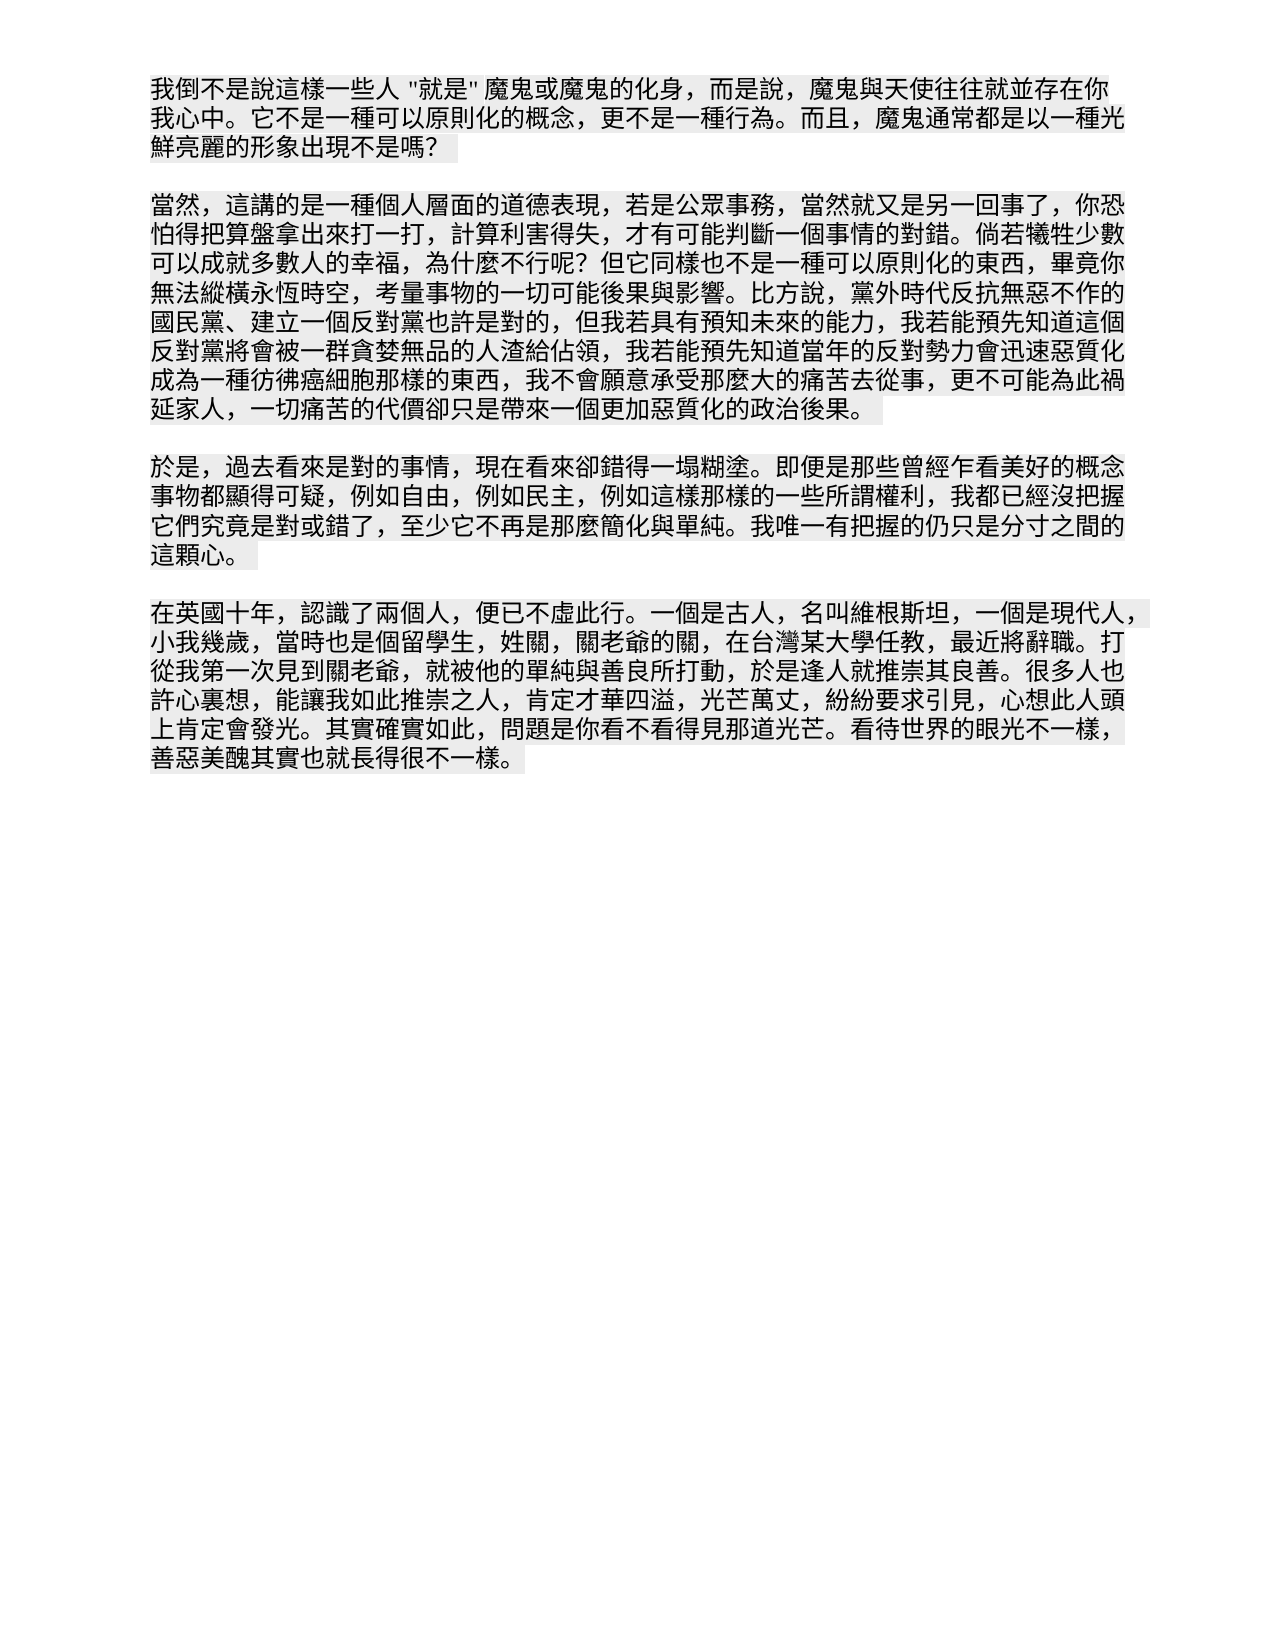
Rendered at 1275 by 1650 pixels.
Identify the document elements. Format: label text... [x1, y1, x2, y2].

text 怎麼看待道德當然沒有個必然標準。不過，我是這麼看的： 底線當然還是要有的，但它不會是一種行為主義的概念，因為，同一種行為本身，善惡卻很可能大不同。比方說林肯也發起戰爭，應該不會有人因此說他是個人渣，不會把他和布希或柯林頓、希拉蕊以及歐巴馬等等這些無恥惡棍等量齊觀。這意味著，道德並不是蘊藏在行為裡頭；一樣是殺人，善惡大不同，微妙居心恐怕才是善惡的載體。在這個意義上，你也許可以說我投了康德一票。 在道德上，我始終有一個強烈想法就是 "反原則化"。簡單說，道德不該是一種可以像科學那樣定性定量進而加以公式化或原則化的東西。相反地，它比較接近美，或者對我來說，它其實就是美本身，善惡無非就是美醜，但你終究沒法給美寫出一道公式或原則。它不但無法原則化，甚至許多時候出不了方寸之間，所謂情人眼裡出西施。我身邊好多美不勝收的東西，在旁人眼裡卻只是一堆垃圾。比方說我有幾個毬果，這東西公園裏多得是，要多少有多少，但這些毬果對我而言卻極其珍貴，它們是我住在英國十年之中從維根斯坦的墳上撿來的。 道德就跟美一樣，難以言喻。你看到一朵花很美，美在哪？你根本說不上來。某個人很好，好在哪？你其實也一樣說不上來。一個好人絕不是沒有前科的人，也不是做好事的人，反之亦然。一個人渣，也絕不是做奸犯科的人，相反地，他們幹的好事可多了呢。你看，台灣那些進步界的人，或什麼有理想有理念的什麼公共型知識分子或政治人物，越是光鮮亮麗者，人渣等級往往越高。也許你會納悶，他們到底幹了什麼違法之事？當然沒有。就算有，其實也根本不是重點。也許你又會說，那我怎麼看不見他們的卑鄙醜陋呢？當然看不見，因為你跟我看世界的眼光不一樣。在你看來美不勝收令人仰慕的人事物，在我看來卻很可能齷齪不堪。反之亦然。 我特別喜歡波蘭斯基的 “失嬰記“，對裡面那些魔鬼印象深刻，真是邪惡到爆。但這樣一些魔鬼卻如此尋常而溫馨，充斥生活四周。就在此時此刻，就在這擁擠不堪的火車上，就在我於混亂人群中艱難地用手機寫這些留言的同時，我的眼前就有一隻 "魔鬼"，是個富婆，全身上下穿金戴銀，連指甲都上了顏色，頤指氣使高談闊論，整個車廂都可以聽到她演說一般的 "聊天"；從高雄上車開始，以至少80分貝的音量一直講講講，嘴巴沒有一秒鐘合上，一直講到都快台中了還在講，毫無疲態，講她的員工，講她的環遊世界之旅，講她的幾十萬名牌包，講她每天泡牛奶溫泉保養肌膚，講無數八卦……。重點不是她講了些什麼內容，重點也不是她干擾了公共安寧，重點不是任何行為本身，重點是那樣一種 "嘴臉"，那樣一種我根本說不上來、難以言喻的神情態度所反映的心思與心態實在令人作嘔。 這三天，我差點打破金氏世界記錄，創下三天不睡覺連續開車60幾個小時超過兩千公里的世界記錄。後來體力不支，沒能創下記錄，改搭統聯接駁火車。之所以會有此一環島兩圈的驚人壯舉，說來你也許不信，不過就是因為某些人的一種難以言喻的微妙心機所致，於己無利，於我卻有大害，整整折磨了我三天，就只為了做一件其實頂多三分鐘而且根本不需出門就可以完成的事，而我卻被迫得花上三天不眠不休來回開車搭車兩千公里才能完成。 我從幾天前在電話中第一次跟對方通話，我就知道我完蛋了，有得折騰了，我顯然遇到一個 "魔鬼" 了，雖然這個魔鬼只是個年僅二十多歲的小女生，應該沒有殺人強姦的前科才對。而且，事實上你甚至說不出來她到底做了什麼壞事，她頂多只是稍微歪曲了一些訊息來操弄某個事情而已，為的是什麼呢？也許是為了讓自己少蓋一個章，少曬一分鐘太陽，少爬幾個階梯。多偷一點懶，如此而已。重點是：她不會在乎為了她的這麼一點點根本微不足道的利益，將會造成別人巨大的身體痛苦和鉅額的金錢損失。 如果你在台灣開車，你更會發現魔鬼滿街跑。對一己根本毫無利益可言的事，哪怕頂多只是讓自己快上一秒鐘，人們也往往根本不會在乎讓你因此賠上一條命。老實說，我常感到很心寒，覺得人心真的很可怕，很可悲，自私到爆，至少在華人社會裏每天都有這種感覺，常常讓我想到失嬰記裡那些表面上很溫馨很熱心的魔鬼。她們事實上並沒有任何偽裝，她們的邪惡其實就存在她們尋常無奇的日常行為裡頭，重點是你看不看得見那樣一種邪惡。 善良也一樣，它甚至有可能就存在所謂壞事裡頭，重點是你看不看得見。不管善惡美醜，我是能看得一清二楚的，經常為此神往，或為此起惆悵，甚至為此真的很想殺人以洩心頭之恨。善與惡，美與醜，居然就存在這方寸之間。 我倒不是說這樣一些人 "就是" 魔鬼或魔鬼的化身，而是說，魔鬼與天使往往就並存在你我心中。它不是一種可以原則化的概念，更不是一種行為。而且，魔鬼通常都是以一種光鮮亮麗的形象出現不是嗎？ 當然，這講的是一種個人層面的道德表現，若是公眾事務，當然就又是另一回事了，你恐怕得把算盤拿出來打一打，計算利害得失，才有可能判斷一個事情的對錯。倘若犧牲少數可以成就多數人的幸福，為什麼不行呢？但它同樣也不是一種可以原則化的東西，畢竟你無法縱橫永恆時空，考量事物的一切可能後果與影響。比方說，黨外時代反抗無惡不作的國民黨、建立一個反對黨也許是對的，但我若具有預知未來的能力，我若能預先知道這個反對黨將會被一群貪婪無品的人渣給佔領，我若能預先知道當年的反對勢力會迅速惡質化成為一種彷彿癌細胞那樣的東西，我不會願意承受那麼大的痛苦去從事，更不可能為此禍延家人，一切痛苦的代價卻只是帶來一個更加惡質化的政治後果。 於是，過去看來是對的事情，現在看來卻錯得一塌糊塗。即便是那些曾經乍看美好的概念事物都顯得可疑，例如自由，例如民主，例如這樣那樣的一些所謂權利，我都已經沒把握它們究竟是對或錯了，至少它不再是那麼簡化與單純。我唯一有把握的仍只是分寸之間的這顆心。 在英國十年，認識了兩個人，便已不虛此行。一個是古人，名叫維根斯坦，一個是現代人，小我幾歲，當時也是個留學生，姓關，關老爺的關，在台灣某大學任教，最近將辭職。打從我第一次見到關老爺，就被他的單純與善良所打動，於是逢人就推崇其良善。很多人也許心裏想，能讓我如此推崇之人，肯定才華四溢，光芒萬丈，紛紛要求引見，心想此人頭上肯定會發光。其實確實如此，問題是你看不看得見那道光芒。看待世界的眼光不一樣，善惡美醜其實也就長得很不一樣。 [150, 75, 1125, 774]
